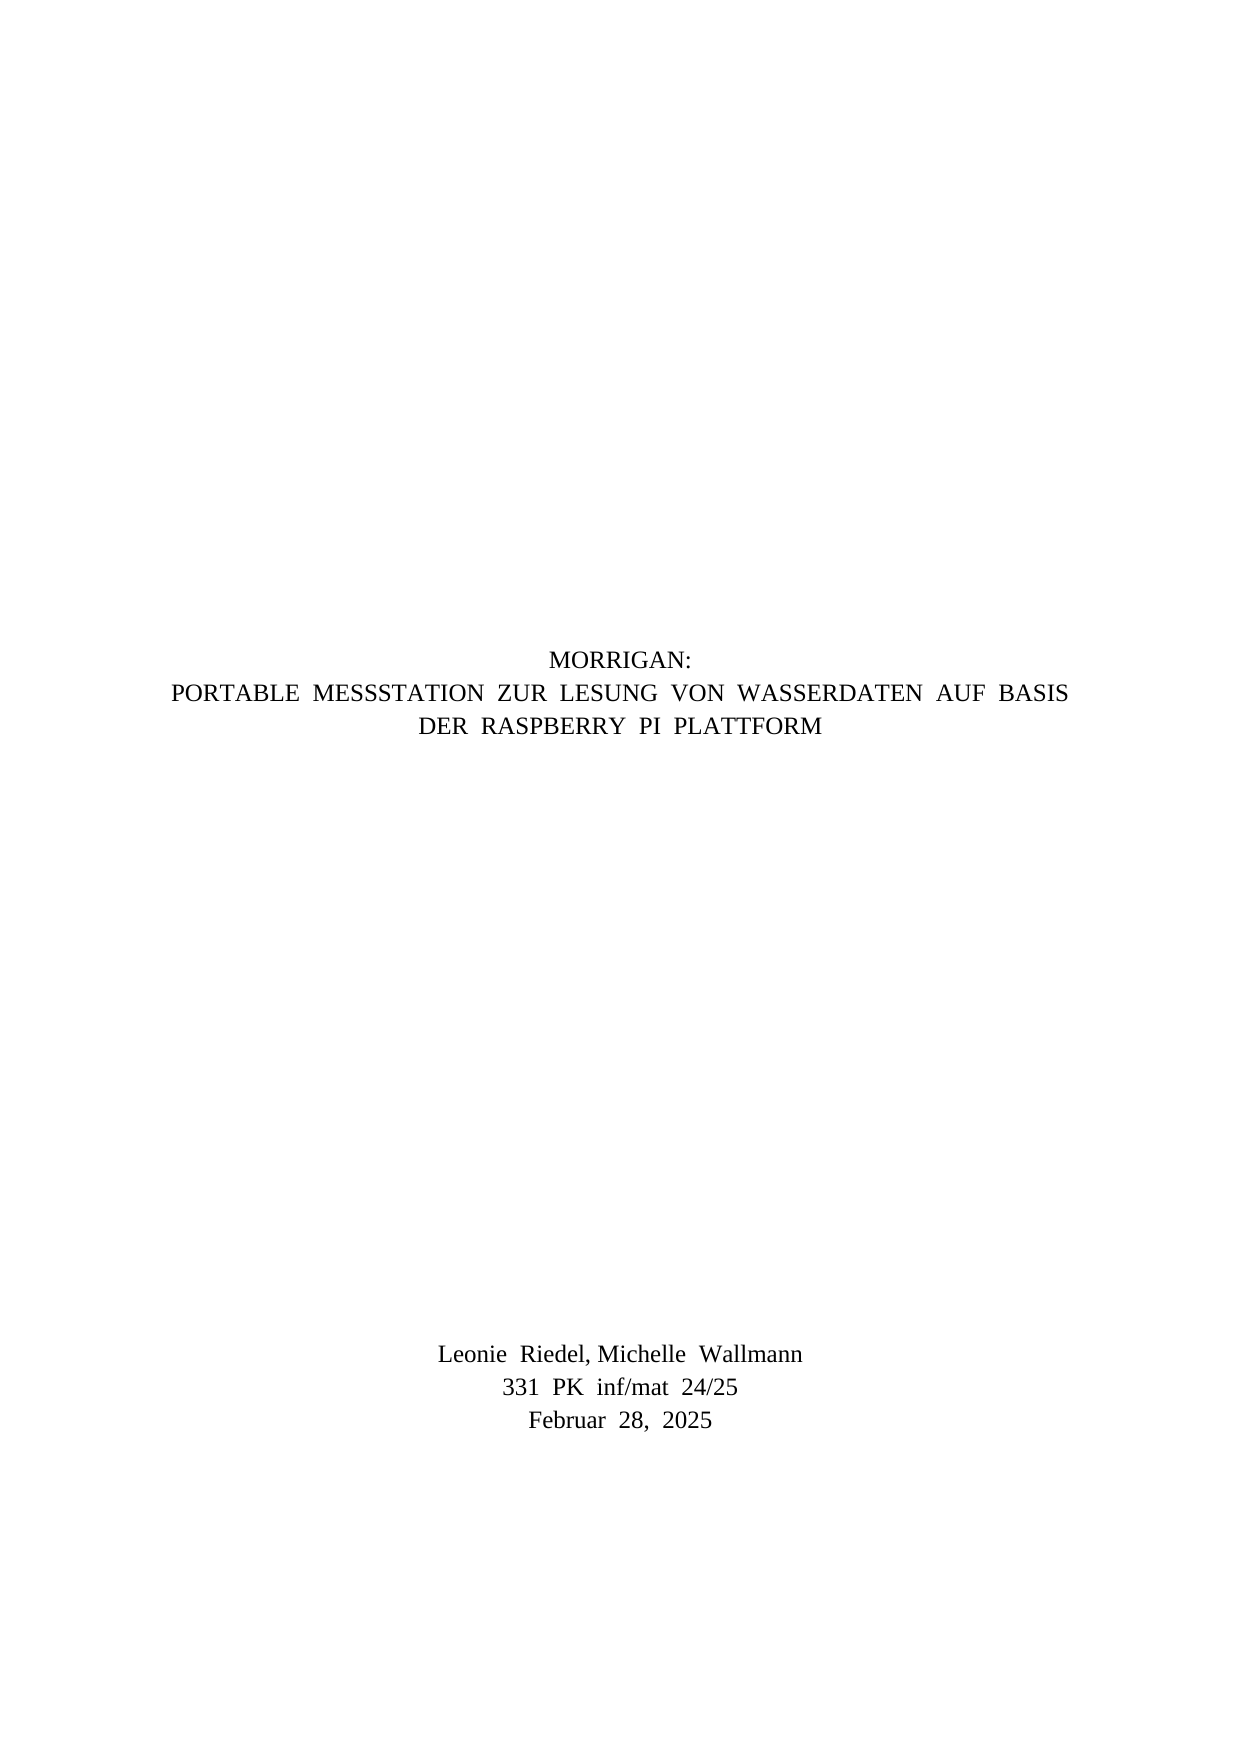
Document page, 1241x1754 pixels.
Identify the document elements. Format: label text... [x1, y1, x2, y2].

text Februar 28, 2025 [150, 1405, 1090, 1433]
text 331 PK inf/mat 24/25 [150, 1372, 1090, 1401]
text Leonie Riedel, Michelle Wallmann [150, 1339, 1090, 1367]
text PORTABLE MESSSTATION ZUR LESUNG VON WASSERDATEN AUF BASIS DER RASPBERRY PI PLATTFORM [150, 678, 1090, 740]
text MORRIGAN: [150, 645, 1090, 674]
